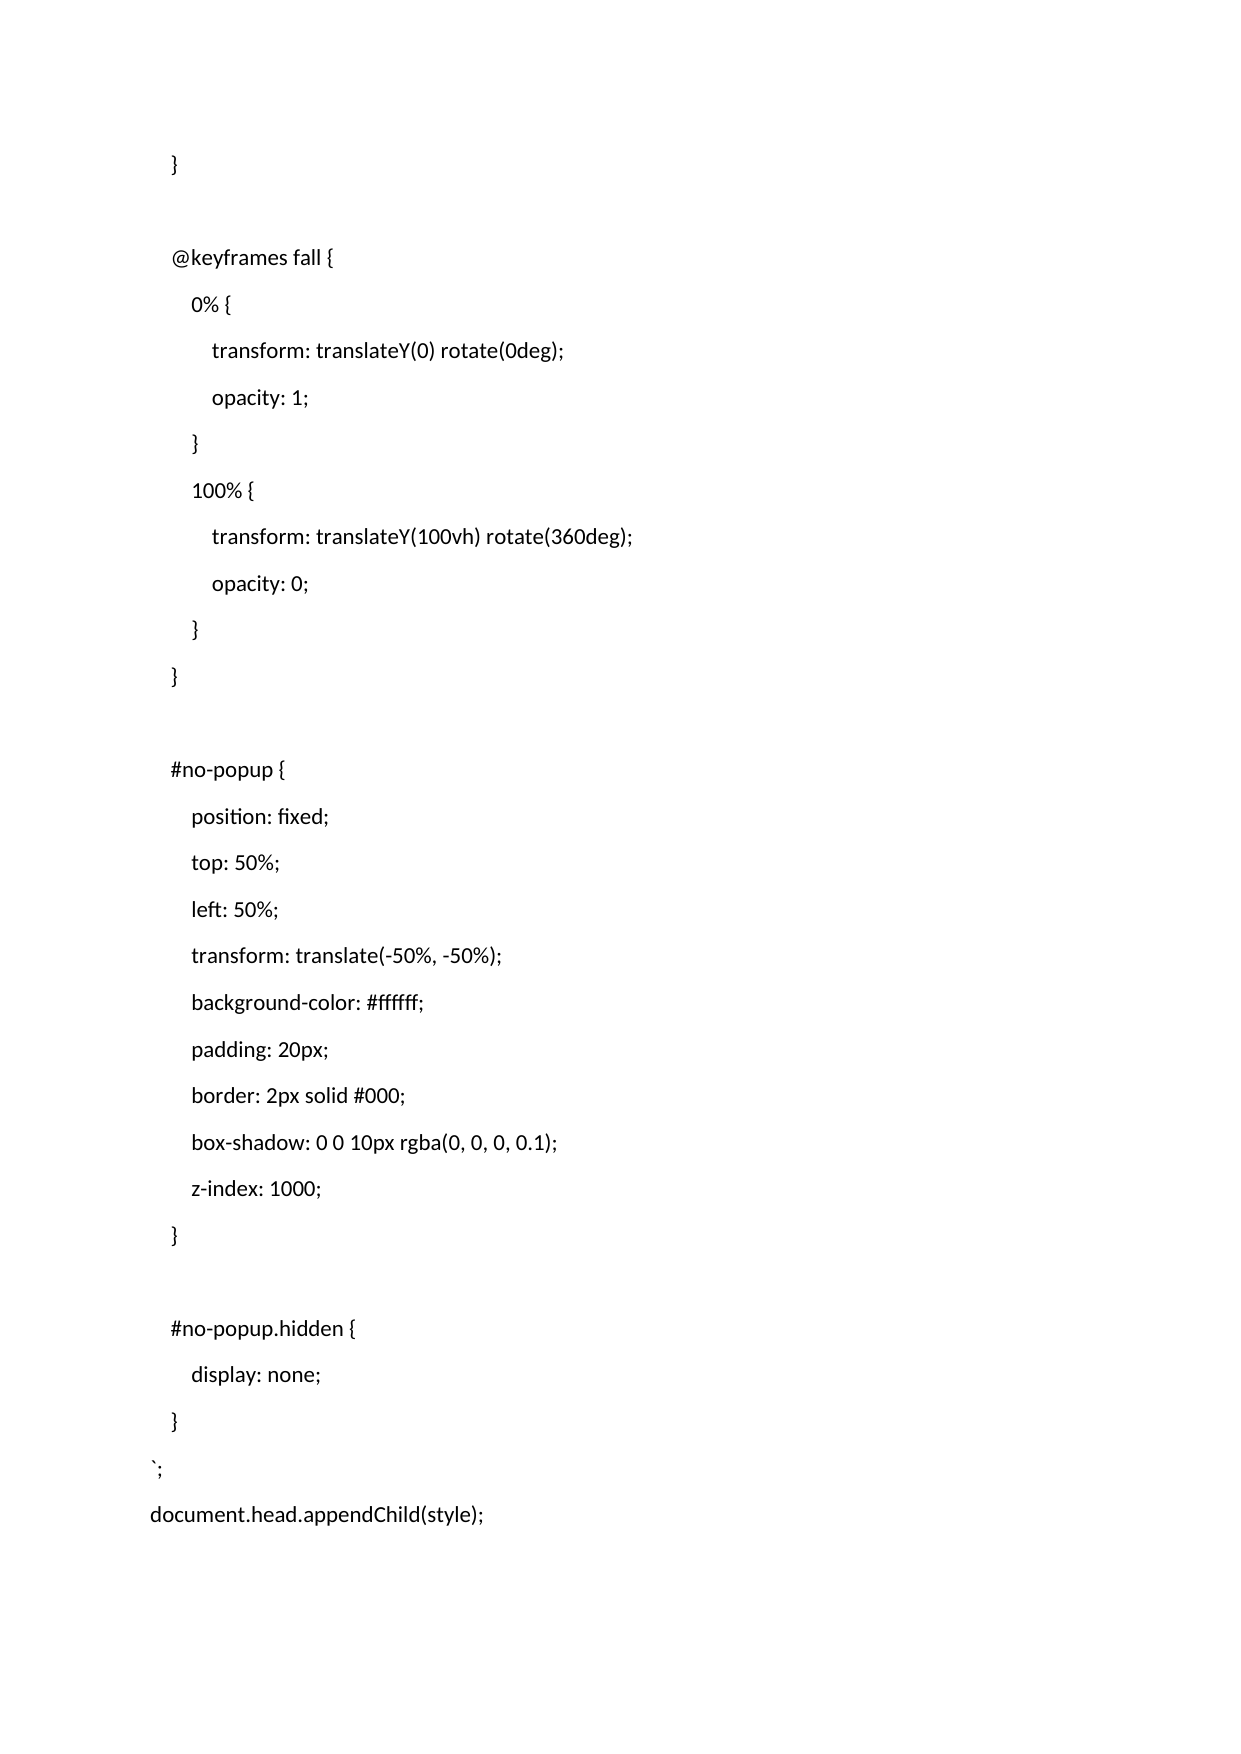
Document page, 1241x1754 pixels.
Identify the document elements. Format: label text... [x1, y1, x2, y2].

text } [150, 662, 1090, 690]
text opacity: 1; [150, 383, 1090, 411]
text left: 50%; [150, 895, 1090, 923]
text #no-popup { [150, 755, 1090, 783]
text } [150, 1221, 1090, 1249]
text document.head.appendChild(style); [150, 1500, 1090, 1528]
text 100% { [150, 476, 1090, 504]
text transform: translateY(100vh) rotate(360deg); [150, 522, 1090, 551]
text } [150, 150, 1090, 178]
text z-index: 1000; [150, 1174, 1090, 1202]
text 0% { [150, 290, 1090, 318]
text opacity: 0; [150, 569, 1090, 597]
text box-shadow: 0 0 10px rgba(0, 0, 0, 0.1); [150, 1128, 1090, 1156]
text } [150, 1407, 1090, 1435]
text top: 50%; [150, 848, 1090, 876]
text transform: translate(-50%, -50%); [150, 942, 1090, 969]
text @keyframes fall { [150, 243, 1090, 271]
text } [150, 616, 1090, 644]
text border: 2px solid #000; [150, 1081, 1090, 1109]
text display: none; [150, 1361, 1090, 1389]
text #no-popup.hidden { [150, 1314, 1090, 1342]
text background-color: #ffffff; [150, 988, 1090, 1016]
text } [150, 429, 1090, 457]
text padding: 20px; [150, 1035, 1090, 1063]
text transform: translateY(0) rotate(0deg); [150, 336, 1090, 364]
text `; [150, 1454, 1090, 1482]
text position: fixed; [150, 802, 1090, 830]
